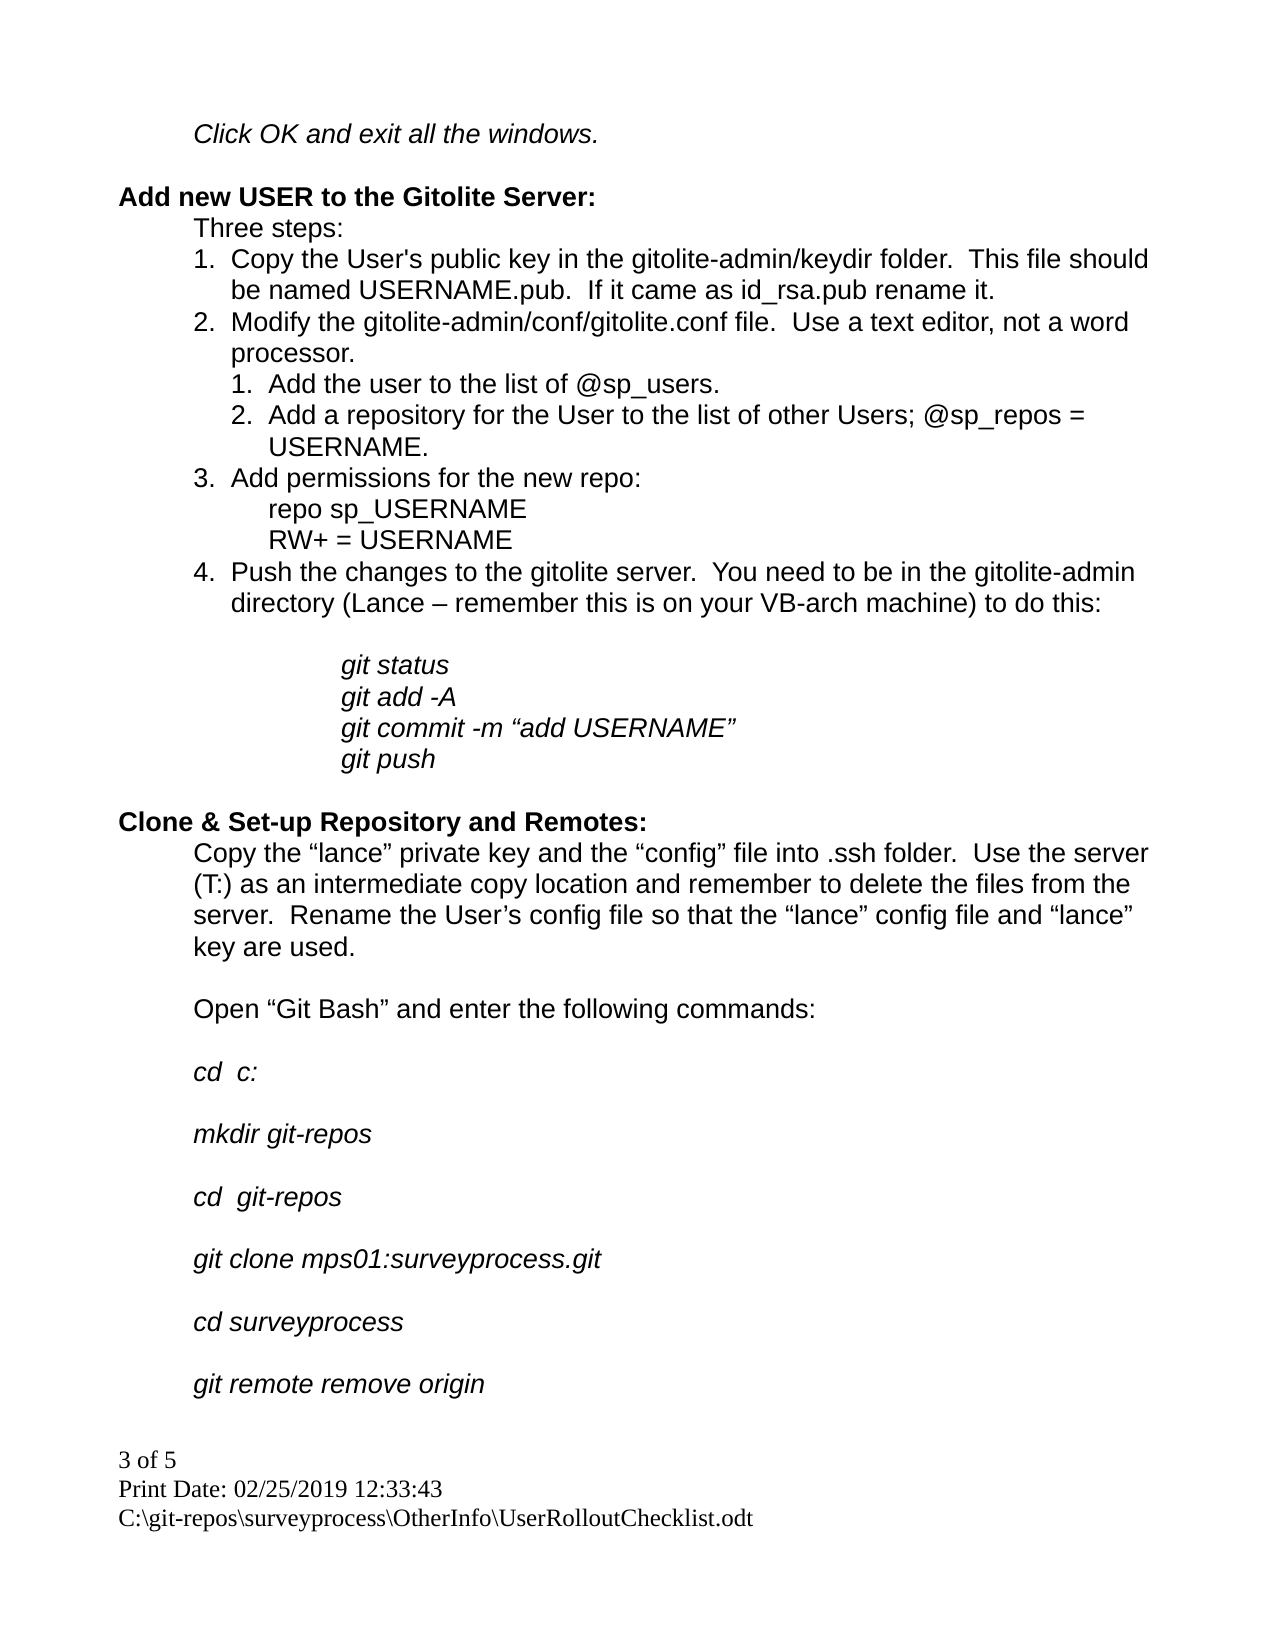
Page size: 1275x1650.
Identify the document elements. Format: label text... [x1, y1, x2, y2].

text Open “Git Bash” and enter the following commands: [193, 993, 1157, 1024]
text mkdir git-repos [193, 1118, 1157, 1149]
list RW+ = USERNAME [231, 524, 1157, 556]
text Copy the “lance” private key and the “config” file into .ssh folder. Use the server (T:) as an intermediate copy location and remember to delete the files from the server. Rename the User’s config file so that the “lance” config file and “lance” key are used. [193, 837, 1157, 962]
list Push the changes to the gitolite server. You need to be in the gitolite-admin directory (Lance – remember this is on your VB-arch machine) to do this: [193, 556, 1157, 618]
text git commit -m “add USERNAME” [193, 712, 1157, 743]
text git clone mps01:surveyprocess.git [193, 1243, 1157, 1274]
text Add new USER to the Gitolite Server: [118, 181, 1157, 212]
list Add a repository for the User to the list of other Users; @sp_repos = USERNAME. [231, 399, 1157, 462]
list Modify the gitolite-admin/conf/gitolite.conf file. Use a text editor, not a word processor. [193, 306, 1157, 368]
list Add permissions for the new repo: [193, 462, 1157, 493]
text git push [193, 743, 1157, 774]
text Click OK and exit all the windows. [193, 118, 1157, 149]
text cd surveyprocess [193, 1306, 1157, 1337]
list Copy the User's public key in the gitolite-admin/keydir folder. This file should be named USERNAME.pub. If it came as id_rsa.pub rename it. [193, 243, 1157, 306]
list Add the user to the list of @sp_users. [231, 368, 1157, 399]
text Three steps: [193, 212, 1157, 243]
text git add -A [193, 681, 1157, 712]
text git status [193, 649, 1157, 681]
text cd git-repos [193, 1181, 1157, 1212]
text cd c: [193, 1056, 1157, 1087]
list repo sp_USERNAME [231, 493, 1157, 524]
text Clone & Set-up Repository and Remotes: [118, 806, 1157, 837]
text git remote remove origin [193, 1368, 1157, 1399]
